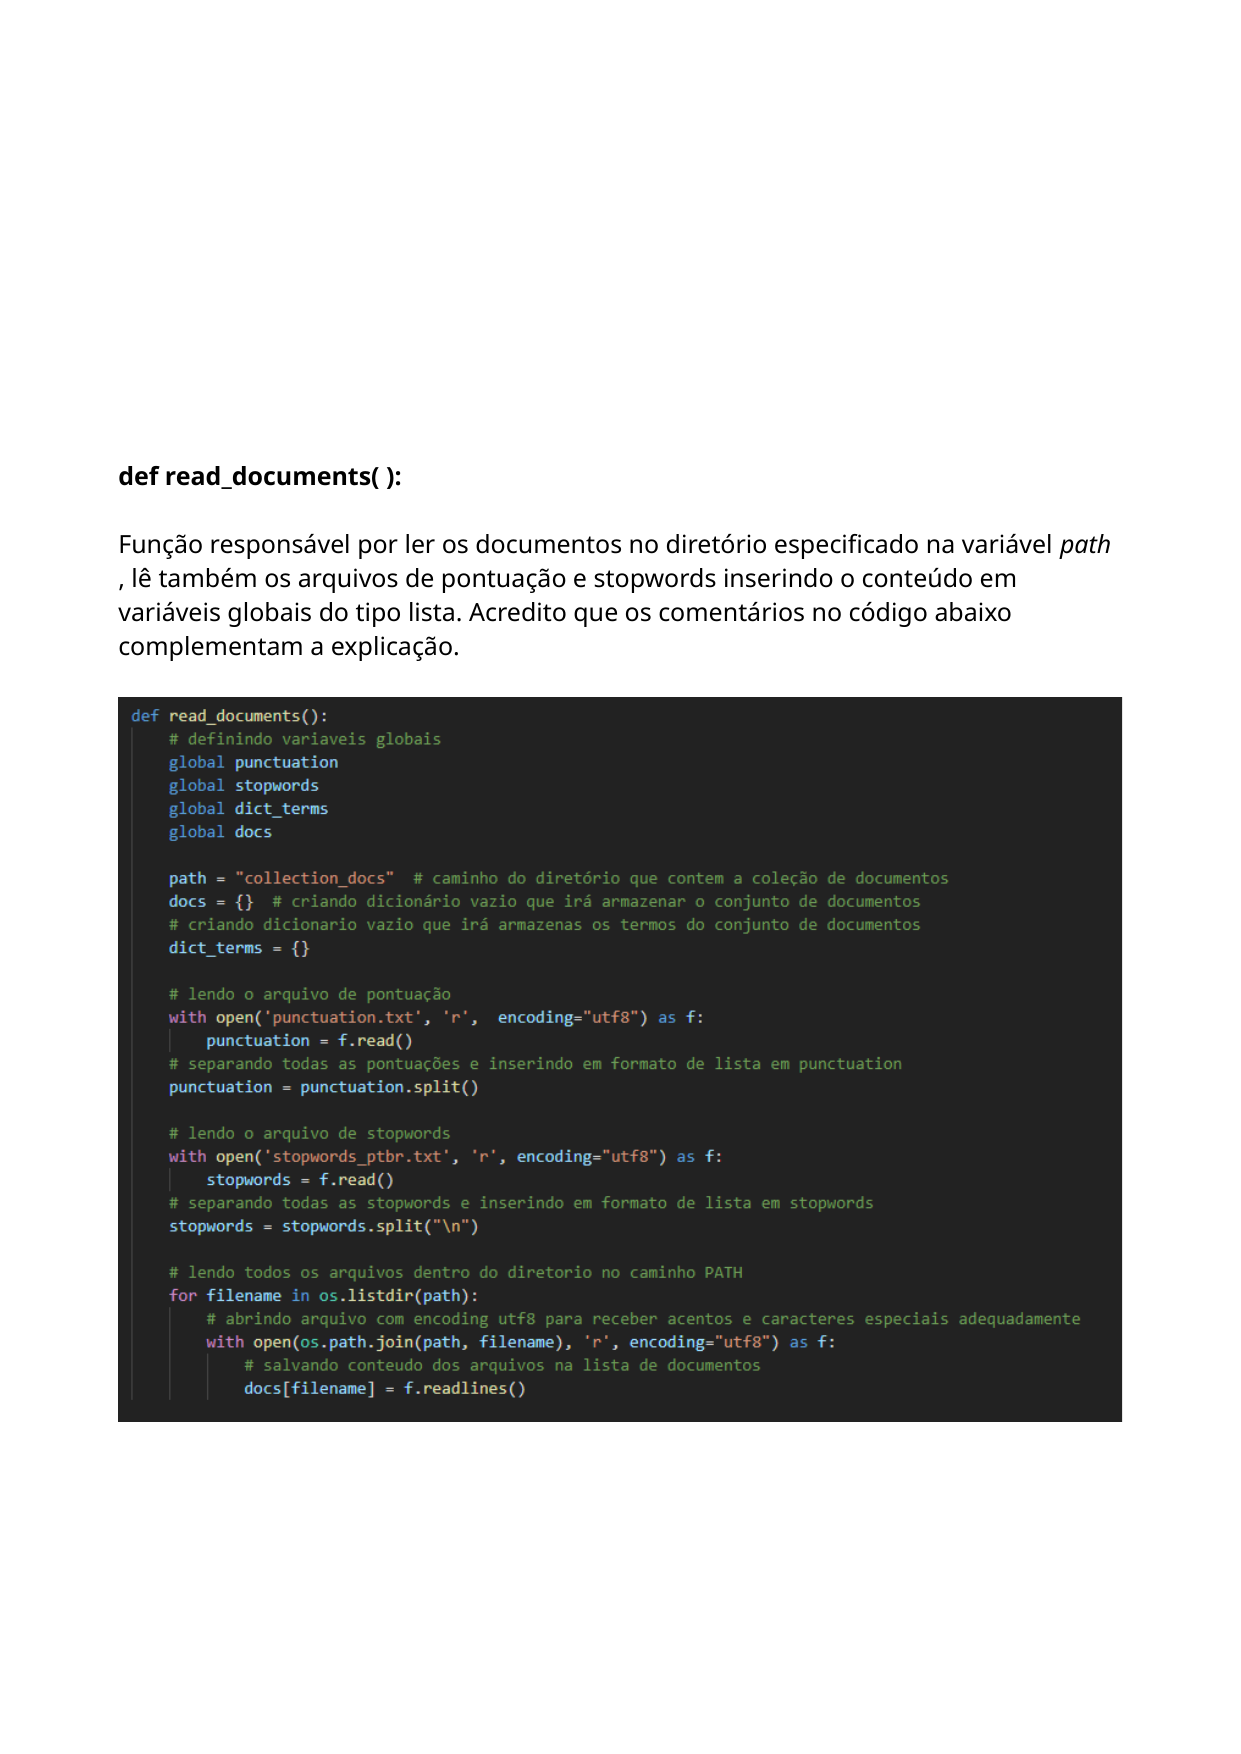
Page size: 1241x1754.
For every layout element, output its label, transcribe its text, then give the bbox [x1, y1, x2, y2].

picture [118, 697, 1123, 1422]
text Função responsável por ler os documentos no diretório especificado na variável path , lê também os arquivos de pontuação e stopwords inserindo o conteúdo em variáveis globais do tipo lista. Acredito que os comentários no código abaixo complementam a explicação. [118, 527, 1122, 663]
text def read_documents( ): [118, 459, 1122, 493]
